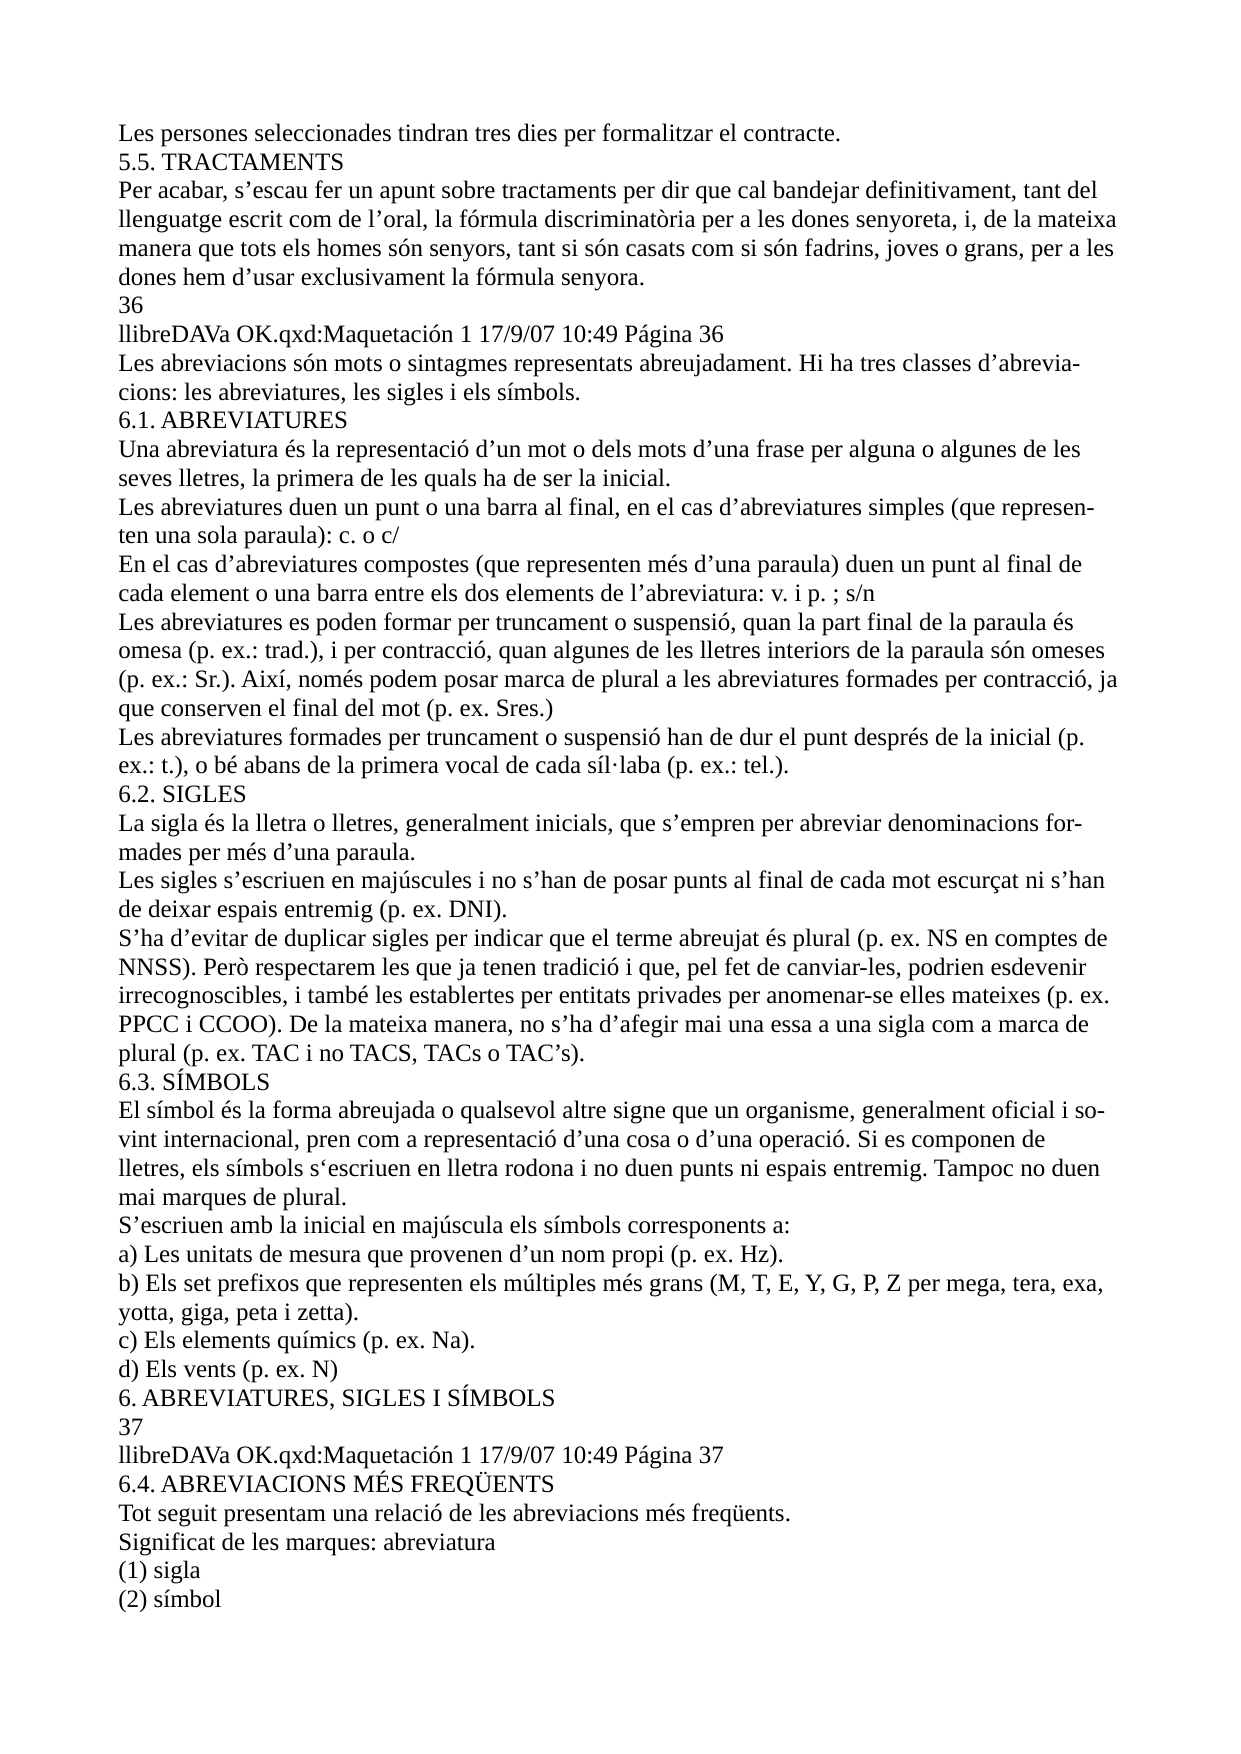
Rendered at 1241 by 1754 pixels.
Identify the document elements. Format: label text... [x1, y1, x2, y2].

text llibreDAVa OK.qxd:Maquetación 1 17/9/07 10:49 Página 36 [118, 319, 1122, 348]
text 6.1. ABREVIATURES [118, 406, 1122, 434]
text dones hem d’usar exclusivament la fórmula senyora. [118, 262, 1122, 291]
text llibreDAVa OK.qxd:Maquetación 1 17/9/07 10:49 Página 37 [118, 1441, 1122, 1469]
text En el cas d’abreviatures compostes (que representen més d’una paraula) duen un punt al final de [118, 549, 1122, 578]
text que conserven el final del mot (p. ex. Sres.) [118, 693, 1122, 722]
text 6.4. ABREVIACIONS MÉS FREQÜENTS [118, 1469, 1122, 1498]
text S’ha d’evitar de duplicar sigles per indicar que el terme abreujat és plural (p. ex. NS en comptes de [118, 923, 1122, 952]
text yotta, giga, peta i zetta). [118, 1297, 1122, 1326]
text Les persones seleccionades tindran tres dies per formalitzar el contracte. [118, 118, 1122, 147]
text mai marques de plural. [118, 1182, 1122, 1211]
text Les abreviatures es poden formar per truncament o suspensió, quan la part final de la paraula és [118, 607, 1122, 636]
text ex.: t.), o bé abans de la primera vocal de cada síl·laba (p. ex.: tel.). [118, 751, 1122, 779]
text a) Les unitats de mesura que provenen d’un nom propi (p. ex. Hz). [118, 1239, 1122, 1268]
text irrecognoscibles, i també les establertes per entitats privades per anomenar-se elles mateixes (p. ex. [118, 981, 1122, 1009]
text NNSS). Però respectarem les que ja tenen tradició i que, pel fet de canviar-les, podrien esdevenir [118, 952, 1122, 981]
text cions: les abreviatures, les sigles i els símbols. [118, 377, 1122, 406]
text de deixar espais entremig (p. ex. DNI). [118, 894, 1122, 923]
text cada element o una barra entre els dos elements de l’abreviatura: v. i p. ; s/n [118, 578, 1122, 607]
text Les abreviatures formades per truncament o suspensió han de dur el punt després de la inicial (p. [118, 722, 1122, 751]
text Les sigles s’escriuen en majúscules i no s’han de posar punts al final de cada mot escurçat ni s’han [118, 866, 1122, 894]
text b) Els set prefixos que representen els múltiples més grans (M, T, E, Y, G, P, Z per mega, tera, exa, [118, 1268, 1122, 1297]
text omesa (p. ex.: trad.), i per contracció, quan algunes de les lletres interiors de la paraula són omeses [118, 636, 1122, 664]
text (2) símbol [118, 1584, 1122, 1613]
text llenguatge escrit com de l’oral, la fórmula discriminatòria per a les dones senyoreta, i, de la mateixa [118, 204, 1122, 233]
text (p. ex.: Sr.). Així, només podem posar marca de plural a les abreviatures formades per contracció, ja [118, 664, 1122, 693]
text manera que tots els homes són senyors, tant si són casats com si són fadrins, joves o grans, per a les [118, 233, 1122, 262]
text El símbol és la forma abreujada o qualsevol altre signe que un organisme, generalment oficial i so- [118, 1096, 1122, 1124]
text 37 [118, 1412, 1122, 1441]
text lletres, els símbols s‘escriuen en lletra rodona i no duen punts ni espais entremig. Tampoc no duen [118, 1153, 1122, 1182]
text Les abreviacions són mots o sintagmes representats abreujadament. Hi ha tres classes d’abrevia- [118, 348, 1122, 377]
text La sigla és la lletra o lletres, generalment inicials, que s’empren per abreviar denominacions for- [118, 808, 1122, 837]
text S’escriuen amb la inicial en majúscula els símbols corresponents a: [118, 1211, 1122, 1239]
text (1) sigla [118, 1556, 1122, 1584]
text Tot seguit presentam una relació de les abreviacions més freqüents. [118, 1498, 1122, 1527]
text plural (p. ex. TAC i no TACS, TACs o TAC’s). [118, 1038, 1122, 1067]
text Les abreviatures duen un punt o una barra al final, en el cas d’abreviatures simples (que represen- [118, 492, 1122, 521]
text vint internacional, pren com a representació d’una cosa o d’una operació. Si es componen de [118, 1124, 1122, 1153]
text mades per més d’una paraula. [118, 837, 1122, 866]
text PPCC i CCOO). De la mateixa manera, no s’ha d’afegir mai una essa a una sigla com a marca de [118, 1009, 1122, 1038]
text 5.5. TRACTAMENTS [118, 147, 1122, 176]
text d) Els vents (p. ex. N) [118, 1354, 1122, 1383]
text 6.2. SIGLES [118, 779, 1122, 808]
text Significat de les marques: abreviatura [118, 1527, 1122, 1556]
text 6.3. SÍMBOLS [118, 1067, 1122, 1096]
text Per acabar, s’escau fer un apunt sobre tractaments per dir que cal bandejar definitivament, tant del [118, 176, 1122, 204]
text seves lletres, la primera de les quals ha de ser la inicial. [118, 463, 1122, 492]
text Una abreviatura és la representació d’un mot o dels mots d’una frase per alguna o algunes de les [118, 434, 1122, 463]
text c) Els elements químics (p. ex. Na). [118, 1326, 1122, 1354]
text ten una sola paraula): c. o c/ [118, 521, 1122, 549]
text 36 [118, 291, 1122, 319]
text 6. ABREVIATURES, SIGLES I SÍMBOLS [118, 1383, 1122, 1412]
